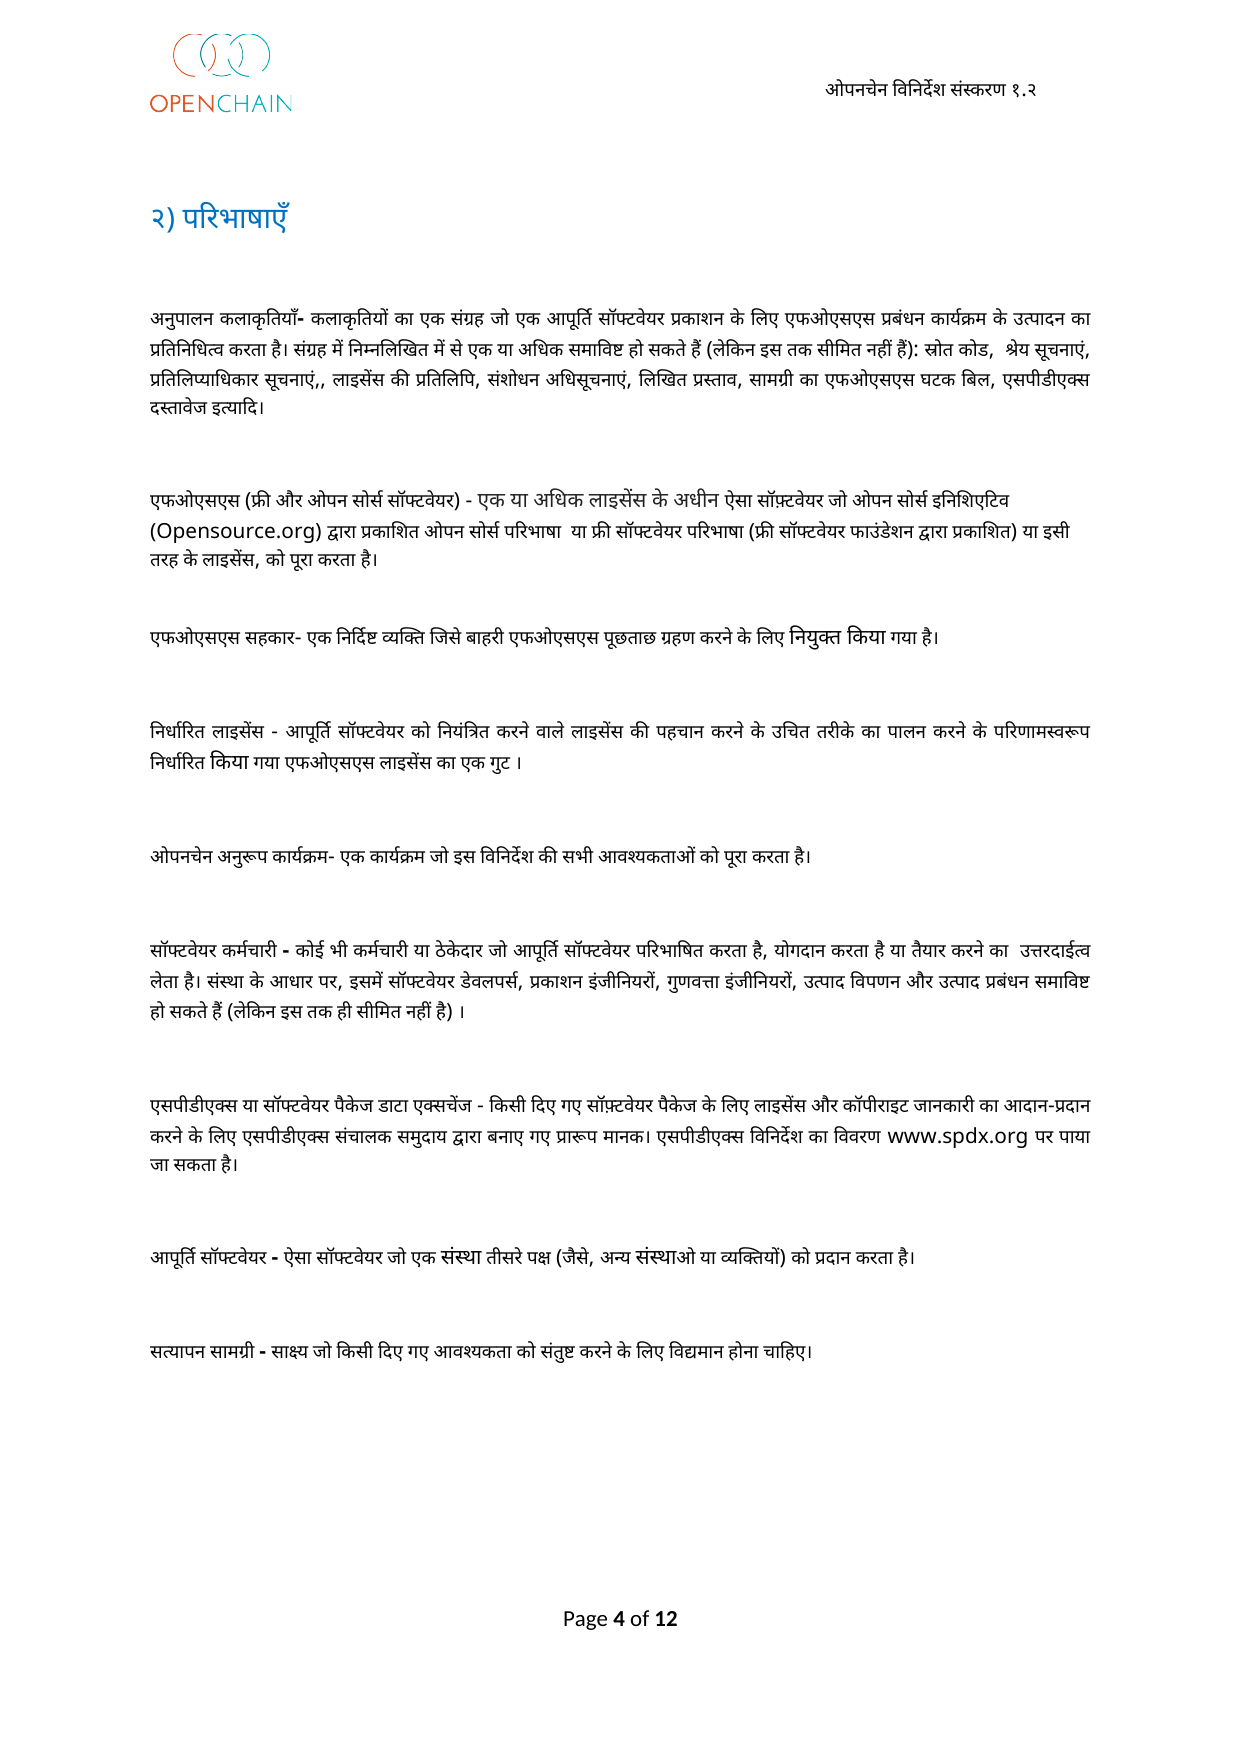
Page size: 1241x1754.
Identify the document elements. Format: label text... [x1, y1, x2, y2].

text निर्धारित लाइसेंस - आपूर्ति सॉफ्टवेयर को नियंत्रित करने वाले लाइसेंस की पहचान करने के उचित तरीके का पालन करने के परिणामस्वरूप निर्धारित किया गया एफओएसएस लाइसेंस का एक गुट । [150, 717, 1090, 776]
text अनुपालन कलाकृतियाँ- कलाकृतियों का एक संग्रह जो एक आपूर्ति सॉफ्टवेयर प्रकाशन के लिए एफओएसएस प्रबंधन कार्यक्रम के उत्पादन का प्रतिनिधित्व करता है। संग्रह में निम्नलिखित में से एक या अधिक समाविष्ट हो सकते हैं (लेकिन इस तक सीमित नहीं हैं): स्रोत कोड, श्रेय सूचनाएं, प्रतिलिप्याधिकार सूचनाएं,, लाइसेंस की प्रतिलिपि, संशोधन अधिसूचनाएं, लिखित प्रस्ताव, सामग्री का एफओएसएस घटक बिल, एसपीडीएक्स दस्तावेज इत्यादि। [150, 303, 1090, 420]
text एफओएसएस (फ्री और ओपन सोर्स सॉफ्टवेयर) - एक या अधिक लाइसेंस के अधीन ऐसा सॉफ़्टवेयर जो ओपन सोर्स इनिशिएटिव (Opensource.org) द्वारा प्रकाशित ओपन सोर्स परिभाषा या फ्री सॉफ्टवेयर परिभाषा (फ्री सॉफ्टवेयर फाउंडेशन द्वारा प्रकाशित) या इसी तरह के लाइसेंस, को पूरा करता है। [150, 485, 1090, 575]
text एफओएसएस सहकार- एक निर्दिष्ट व्यक्ति जिसे बाहरी एफओएसएस पूछताछ ग्रहण करने के लिए नियुक्त किया गया है। [150, 622, 1090, 651]
text सॉफ्टवेयर कर्मचारी - कोई भी कर्मचारी या ठेकेदार जो आपूर्ति सॉफ्टवेयर परिभाषित करता है, योगदान करता है या तैयार करने का उत्तरदाईत्व लेता है। संस्था के आधार पर, इसमें सॉफ्टवेयर डेवलपर्स, प्रकाशन इंजीनियरों, गुणवत्ता इंजीनियरों, उत्पाद विपणन और उत्पाद प्रबंधन समाविष्ट हो सकते हैं (लेकिन इस तक ही सीमित नहीं है) । [150, 935, 1090, 1025]
text एसपीडीएक्स या सॉफ्टवेयर पैकेज डाटा एक्सचेंज - किसी दिए गए सॉफ़्टवेयर पैकेज के लिए लाइसेंस और कॉपीराइट जानकारी का आदान-प्रदान करने के लिए एसपीडीएक्स संचालक समुदाय द्वारा बनाए गए प्रारूप मानक। एसपीडीएक्स विनिर्देश का विवरण www.spdx.org पर पाया जा सकता है। [150, 1090, 1090, 1177]
text आपूर्ति सॉफ्टवेयर - ऐसा सॉफ्टवेयर जो एक संस्था तीसरे पक्ष (जैसे, अन्य संस्थाओ या व्यक्तियों) को प्रदान करता है। [150, 1242, 1090, 1271]
text सत्यापन सामग्री - साक्ष्य जो किसी दिए गए आवश्यकता को संतुष्ट करने के लिए विद्यमान होना चाहिए। [150, 1336, 1090, 1365]
text ओपनचेन अनुरूप कार्यक्रम- एक कार्यक्रम जो इस विनिर्देश की सभी आवश्यकताओं को पूरा करता है। [150, 841, 1090, 870]
text २) परिभाषाएँ [150, 197, 1090, 237]
